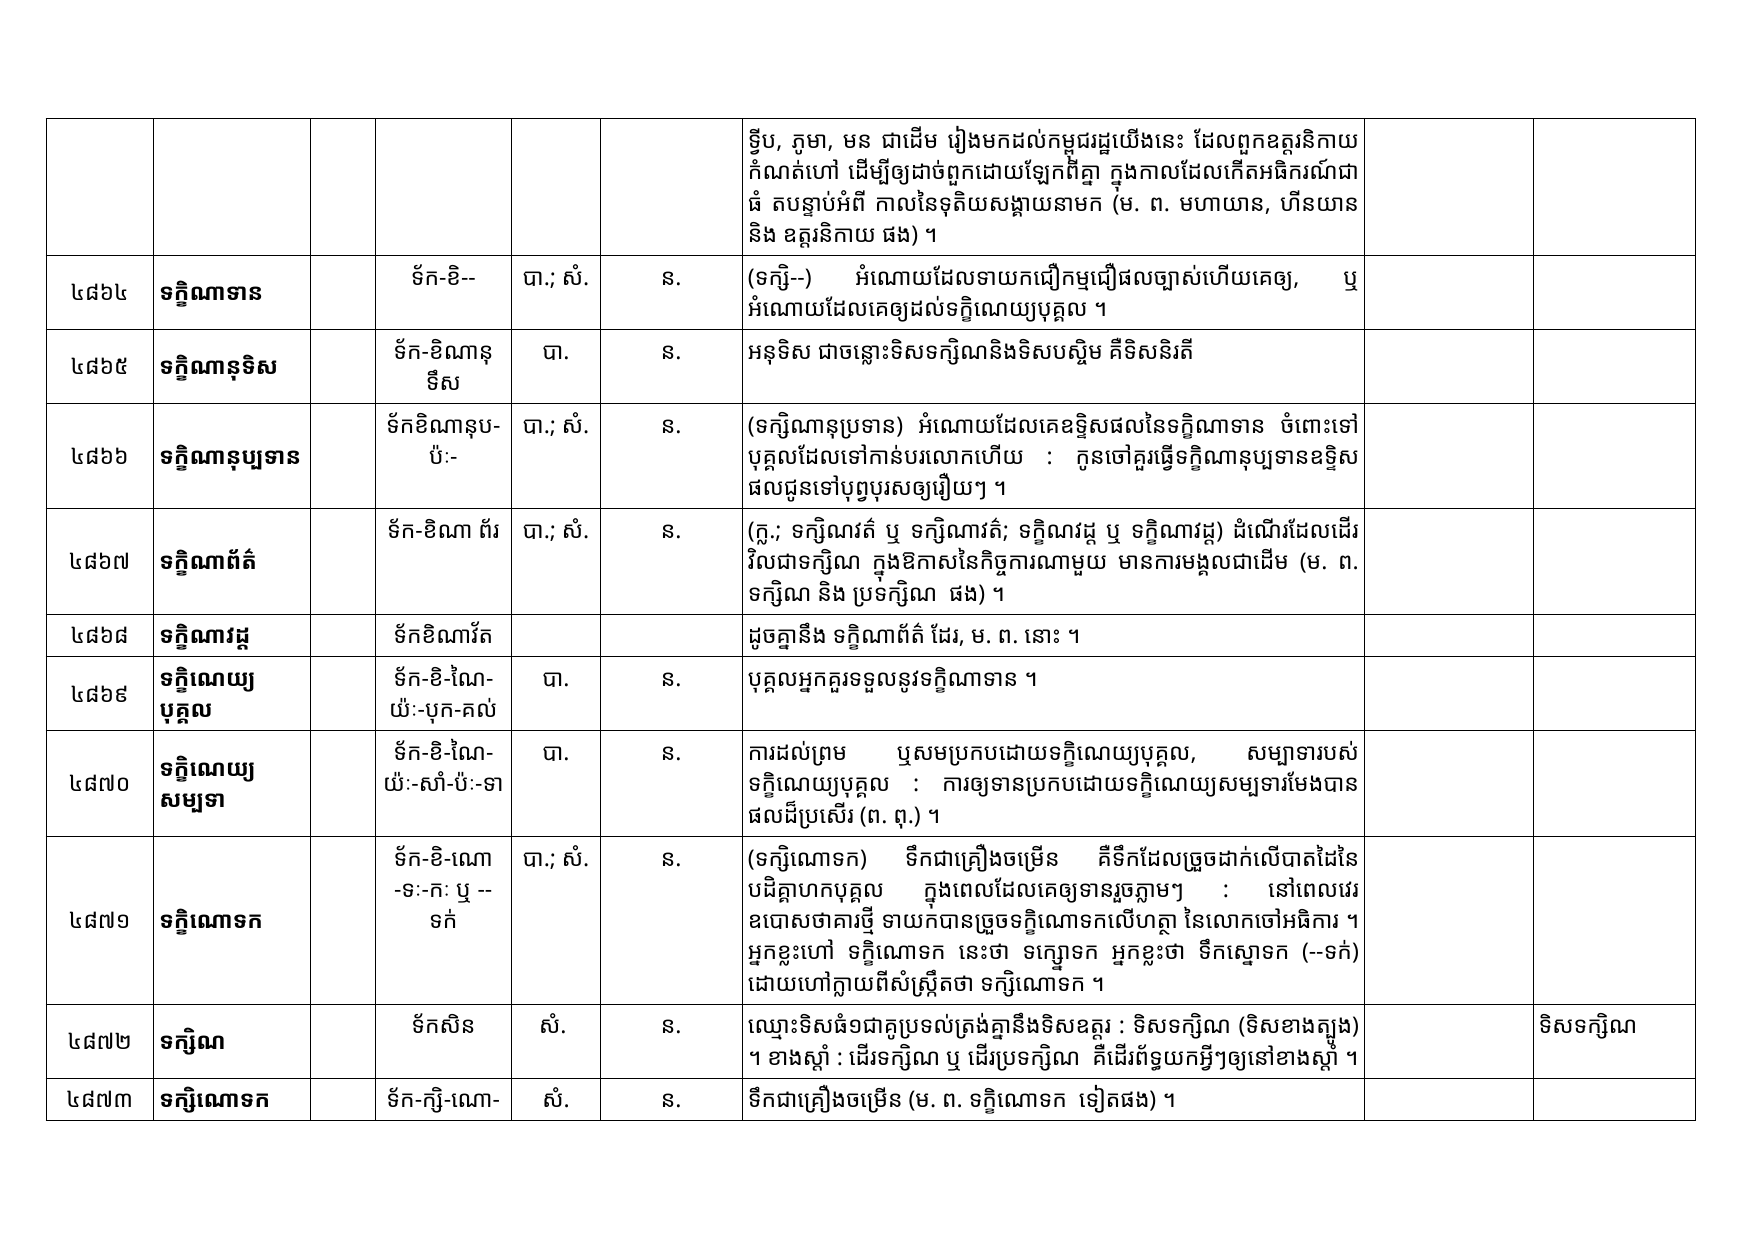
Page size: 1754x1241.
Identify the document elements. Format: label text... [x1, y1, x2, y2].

table_cell បា.; សំ. [512, 837, 600, 1003]
table_cell ៤៨៦៤ [47, 256, 153, 329]
table_cell [1534, 256, 1695, 329]
table_cell ទ័កខិណានុប-ប៉ៈ- [376, 404, 511, 508]
table_cell [1365, 1005, 1533, 1077]
table_cell បា.; សំ. [512, 404, 600, 508]
table_cell ឈ្មោះ​ទិស​ធំ​១​ជា​គូ​ប្រទល់​ត្រង់​គ្នា​នឹង​ទិស​ឧត្តរ : ទិស​ទក្សិណ (ទិស​ខាង​ត្បូង) ។ ខាង​ស្ដាំ : ដើរ​ទក្សិណ ឬ ដើរ​ប្រទក្សិណ គឺ​ដើរ​ព័ទ្ធ​យក​អ្វី​ៗ​ឲ្យ​នៅ​ខាង​ស្ដាំ ។ [743, 1005, 1364, 1077]
table_cell [1365, 330, 1533, 403]
table_cell សំ. [512, 1005, 600, 1077]
table_cell ៤៨៦៦ [47, 404, 153, 508]
table_cell [311, 119, 375, 255]
table_cell [1534, 837, 1695, 1003]
table_cell ៤៨៧២ [47, 1005, 153, 1077]
table_cell [1365, 256, 1533, 329]
table_cell ន. [601, 404, 742, 508]
table_cell បុគ្គល​អ្នក​គួរ​ទទួល​នូវ​ទក្ខិណា​ទាន ។ [743, 657, 1364, 730]
table_cell ទក្ខិណា​ទាន [154, 256, 310, 329]
table_cell (ទក្សិ--) អំណោយ​ដែល​ទាយក​ជឿ​កម្ម​ជឿ​ផល​ច្បាស់​ហើយ​គេ​ឲ្យ, ឬ​អំណោយ​ដែល​គេ​ឲ្យ​ដល់​ទក្ខិណេយ្យ​បុគ្គល ។ [743, 256, 1364, 329]
table_cell ន. [601, 509, 742, 613]
table_cell ទ័ក-ក្សិ-ណោ- [376, 1079, 511, 1120]
table_cell [1365, 837, 1533, 1003]
table_cell [1365, 731, 1533, 836]
table_cell [512, 615, 600, 656]
table_cell ៤៨៧១ [47, 837, 153, 1003]
table_cell ៤៨៧០ [47, 731, 153, 836]
table_cell [1534, 404, 1695, 508]
table_cell ទ័ក-ខិ-ណៃ-យ៉ៈ-សាំ-ប៉ៈ-ទា [376, 731, 511, 836]
table_cell ទក្ខិណេយ្យ​សម្បទា [154, 731, 310, 836]
table_cell ទ័ក-ខិណា ព័រ [376, 509, 511, 613]
table_cell [311, 1079, 375, 1120]
table_cell ន. [601, 731, 742, 836]
table_cell បា. [512, 330, 600, 403]
table_cell [1534, 731, 1695, 836]
table_cell សំ. [512, 1079, 600, 1120]
table_cell [1534, 509, 1695, 613]
table_cell បា.; សំ. [512, 509, 600, 613]
table_cell ៤៨៦៧ [47, 509, 153, 613]
table_cell [1365, 509, 1533, 613]
table_cell [1534, 330, 1695, 403]
table_cell ន. [601, 1005, 742, 1077]
table_cell [1365, 615, 1533, 656]
table_cell ដូច​គ្នា​នឹង ទក្ខិណា​ព័ត៌ ដែរ, ម. ព. នោះ ។ [743, 615, 1364, 656]
table_cell [154, 119, 310, 255]
table_cell [1365, 657, 1533, 730]
table_cell [512, 119, 600, 255]
table_cell [601, 119, 742, 255]
table_cell [1534, 119, 1695, 255]
table_cell (ទក្សិណ--) ពួក​ខាង​ត្បូង គឺ​ពួក​ពុទ្ធ​សាសនិក​ជន​ប៉ែក​ខាង​ត្បូង​មាន​អ្នក​លង្កា​ទ្វីប, ភូមា, មន ជាដើម រៀង​មក​ដល់​កម្ពុជ​រដ្ឋ​យើង​នេះ ដែល​ពួក​ឧត្តរ​និកាយ​កំណត់​ហៅ ដើម្បី​ឲ្យ​ដាច់​ពួក​ដោយ​ឡែក​ពី​គ្នា ក្នុង​កាល​ដែល​កើត​អធិករណ៍​ជា​ធំ ត​បន្ទាប់​អំពី កាល​នៃ​ទុតិយ​សង្គាយនា​មក (ម. ព. មហា​យាន, ហីន​យាន និង ឧត្តរ​និកាយ ផង) ។ [743, 119, 1364, 255]
table_cell [376, 119, 511, 255]
table_cell [311, 657, 375, 730]
table_cell ទក្ខិណា​វដ្ដ [154, 615, 310, 656]
table_cell ទ័ក-ខិ-ណៃ-យ៉ៈ-បុក-គល់ [376, 657, 511, 730]
table_cell (ទក្សិណោទក) ទឹក​ជា​គ្រឿង​ចម្រើន គឺ​ទឹក​ដែល​ច្រួច​ដាក់​លើ​បាត​ដៃ​នៃ​បដិគ្គាហក​បុគ្គល ក្នុង​ពេល​ដែល​គេ​ឲ្យ​ទាន​រួច​ភ្លាម​ៗ : នៅ​ពេល​វេរ​ឧបោសថាគារ​ថ្មី ទាយក​បាន​ច្រួច​ទក្ខិណោទក​លើ​ហត្ថា នៃ​លោក​ចៅ​អធិការ ។ អ្នក​ខ្លះ​ហៅ ទក្ខិណោទក នេះ​ថា ទក្ស្នោទក អ្នក​ខ្លះ​ថា ទឹក​ស្នោទក (--ទក់) ដោយ​ហៅ​ក្លាយ​ពី​សំស្រ្កឹត​ថា ទក្សិណោទក ។ [743, 837, 1364, 1003]
table_cell [311, 256, 375, 329]
table_cell ទក្ខិណេយ្យ​បុគ្គល [154, 657, 310, 730]
table_cell ទក្ខិណានុប្បទាន [154, 404, 310, 508]
table_cell បា. [512, 731, 600, 836]
table_cell [1534, 615, 1695, 656]
table_cell បា.; សំ. [512, 256, 600, 329]
table_cell [311, 837, 375, 1003]
table_cell ទក្សិណោទក [154, 1079, 310, 1120]
table_cell [1365, 1079, 1533, 1120]
table_cell ៤៨៦៥ [47, 330, 153, 403]
table_cell ន. [601, 256, 742, 329]
table_cell [601, 615, 742, 656]
table_cell [311, 509, 375, 613]
table_cell [1365, 119, 1533, 255]
table_cell ៤៨៧៣ [47, 1079, 153, 1120]
table_cell ទ័ក-ខិណានុ ទឹស [376, 330, 511, 403]
table_cell ៤៨៦៩ [47, 657, 153, 730]
table_cell [47, 119, 153, 255]
table_cell ទ័កសិន [376, 1005, 511, 1077]
table_cell [311, 615, 375, 656]
table_cell (ទក្សិណានុប្រទាន) អំណោយ​ដែល​គេ​ឧទ្ទិស​ផល​នៃ​ទក្ខិណា​ទាន ចំពោះ​ទៅ​បុគ្គល​ដែល​ទៅ​កាន់​បរលោក​ហើយ : កូន​ចៅ​គួរ​ធ្វើ​ទក្ខិណានុប្បទាន​ឧទ្ទិស​ផល​ជូន​ទៅ​បុព្វបុរស​ឲ្យ​រឿយ​ៗ ។ [743, 404, 1364, 508]
table_cell [1534, 1079, 1695, 1120]
table_cell ទក្ខិណា​ព័ត៌ [154, 509, 310, 613]
table_cell ន. [601, 657, 742, 730]
table_cell ៤៨៦៨ [47, 615, 153, 656]
table_cell បា. [512, 657, 600, 730]
table_cell [311, 404, 375, 508]
table_cell ទក្ខិណោទក [154, 837, 310, 1003]
table_cell ទិស​ទក្សិណ [1534, 1005, 1695, 1077]
table_cell ន. [601, 837, 742, 1003]
table_cell ន. [601, 330, 742, 403]
table_cell ទឹក​ជា​គ្រឿង​ចម្រើន (ម. ព. ទក្ខិណោទក ទៀត​ផង) ។ [743, 1079, 1364, 1120]
table_cell ន. [601, 1079, 742, 1120]
table_cell (ក្ល.; ទក្សិណវត៌ ឬ ទក្សិណាវត៌; ទក្ខិណវដ្ដ ឬ ទក្ខិណាវដ្ដ) ដំណើរ​ដែល​ដើរ​វិល​ជា​ទក្សិណ ក្នុង​ឱកាស​នៃ​កិច្ចការ​ណា​មួយ​ មាន​ការ​មង្គល​ជាដើម (ម. ព. ទក្សិណ និង ប្រទក្សិណ ផង) ។ [743, 509, 1364, 613]
table_cell [1365, 404, 1533, 508]
table_cell [311, 731, 375, 836]
table_cell ការ​ដល់​ព្រម ឬ​សម​ប្រកប​ដោយ​ទក្ខិណេយ្យ​បុគ្គល, សម្បាទា​របស់​ទក្ខិណេយ្យ​បុគ្គល : ការ​ឲ្យ​ទាន​ប្រកប​ដោយ​ទក្ខិណេយ្យ​សម្បទា​រមែង​បាន​ផល​ដ៏​ប្រសើរ (ព. ពុ.) ។ [743, 731, 1364, 836]
table_cell ទក្ខិណានុទិស [154, 330, 310, 403]
table_cell [311, 1005, 375, 1077]
table_cell [1534, 657, 1695, 730]
table_cell ទក្សិណ [154, 1005, 310, 1077]
table_cell អនុទិស ជា​ចន្លោះ​ទិស​ទក្សិណ​និង​ទិស​បស្ចិម គឺ​ទិស​និរតី [743, 330, 1364, 403]
table_cell ទ័ក-ខិ-- [376, 256, 511, 329]
table_cell [311, 330, 375, 403]
table_cell ទ័កខិណាវ័ត [376, 615, 511, 656]
table_cell ទ័ក-ខិ-ណោ -ទៈ-កៈ ឬ --ទក់ [376, 837, 511, 1003]
